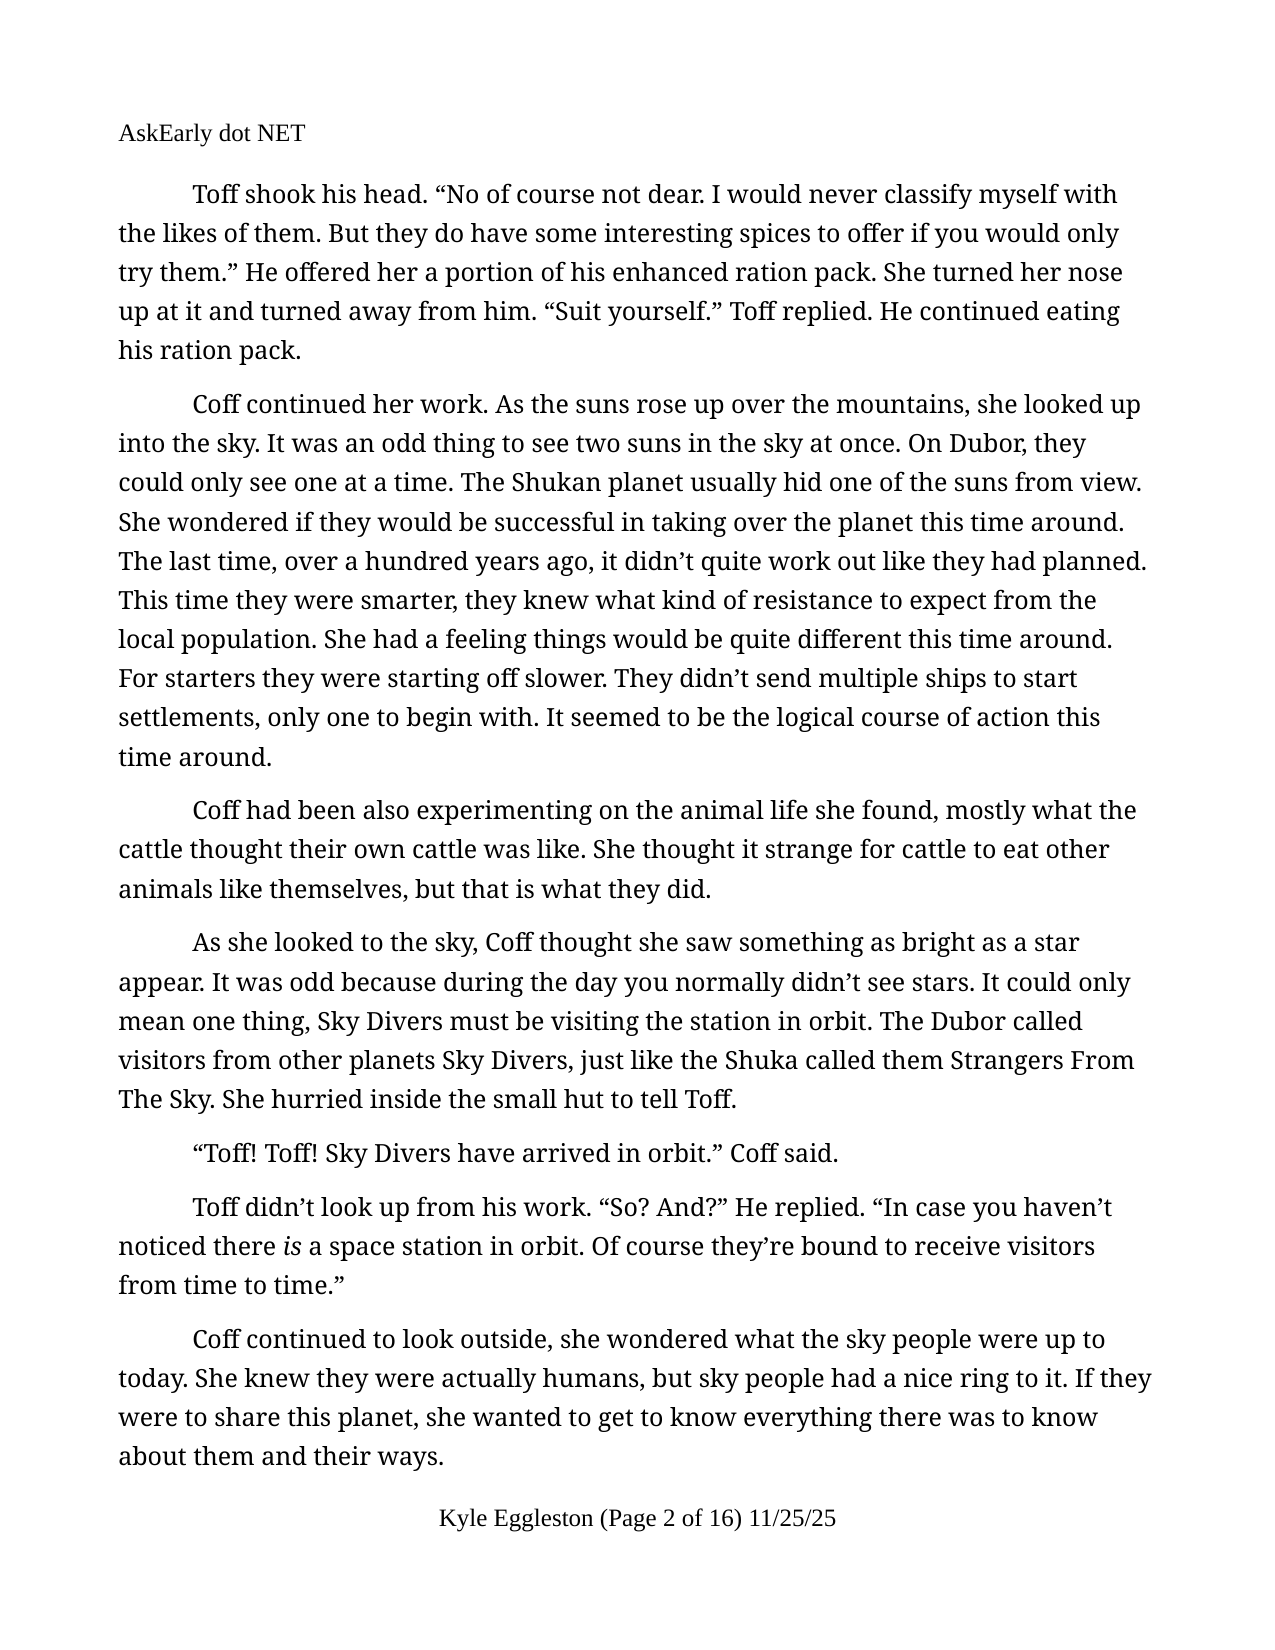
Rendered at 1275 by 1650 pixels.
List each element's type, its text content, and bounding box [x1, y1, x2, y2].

text Coff continued her work. As the suns rose up over the mountains, she looked up into the sky. It was an odd thing to see two suns in the sky at once. On Dubor, they could only see one at a time. The Shukan planet usually hid one of the suns from view. She wondered if they would be successful in taking over the planet this time around. The last time, over a hundred years ago, it didn’t quite work out like they had planned. This time they were smarter, they knew what kind of resistance to expect from the local population. She had a feeling things would be quite different this time around. For starters they were starting off slower. They didn’t send multiple ships to start settlements, only one to begin with. It seemed to be the logical course of action this time around. [118, 387, 1157, 773]
text Toff shook his head. “No of course not dear. I would never classify myself with the likes of them. But they do have some interesting spices to offer if you would only try them.” He offered her a portion of his enhanced ration pack. She turned her nose up at it and turned away from him. “Suit yourself.” Toff replied. He continued eating his ration pack. [118, 176, 1157, 367]
text “Toff! Toff! Sky Divers have arrived in orbit.” Coff said. [118, 1136, 1157, 1169]
text As she looked to the sky, Coff thought she saw something as bright as a star appear. It was odd because during the day you normally didn’t see stars. It could only mean one thing, Sky Divers must be visiting the station in orbit. The Dubor called visitors from other planets Sky Divers, just like the Shuka called them Strangers From The Sky. She hurried inside the small hut to tell Toff. [118, 925, 1157, 1116]
text Toff didn’t look up from his work. “So? And?” He replied. “In case you haven’t noticed there is a space station in orbit. Of course they’re bound to receive visitors from time to time.” [118, 1189, 1157, 1302]
text Coff continued to look outside, she wondered what the sky people were up to today. She knew they were actually humans, but sky people had a nice ring to it. If they were to share this planet, she wanted to get to know everything there was to know about them and their ways. [118, 1321, 1157, 1473]
text Coff had been also experimenting on the animal life she found, mostly what the cattle thought their own cattle was like. She thought it strange for cattle to eat other animals like themselves, but that is what they did. [118, 793, 1157, 905]
